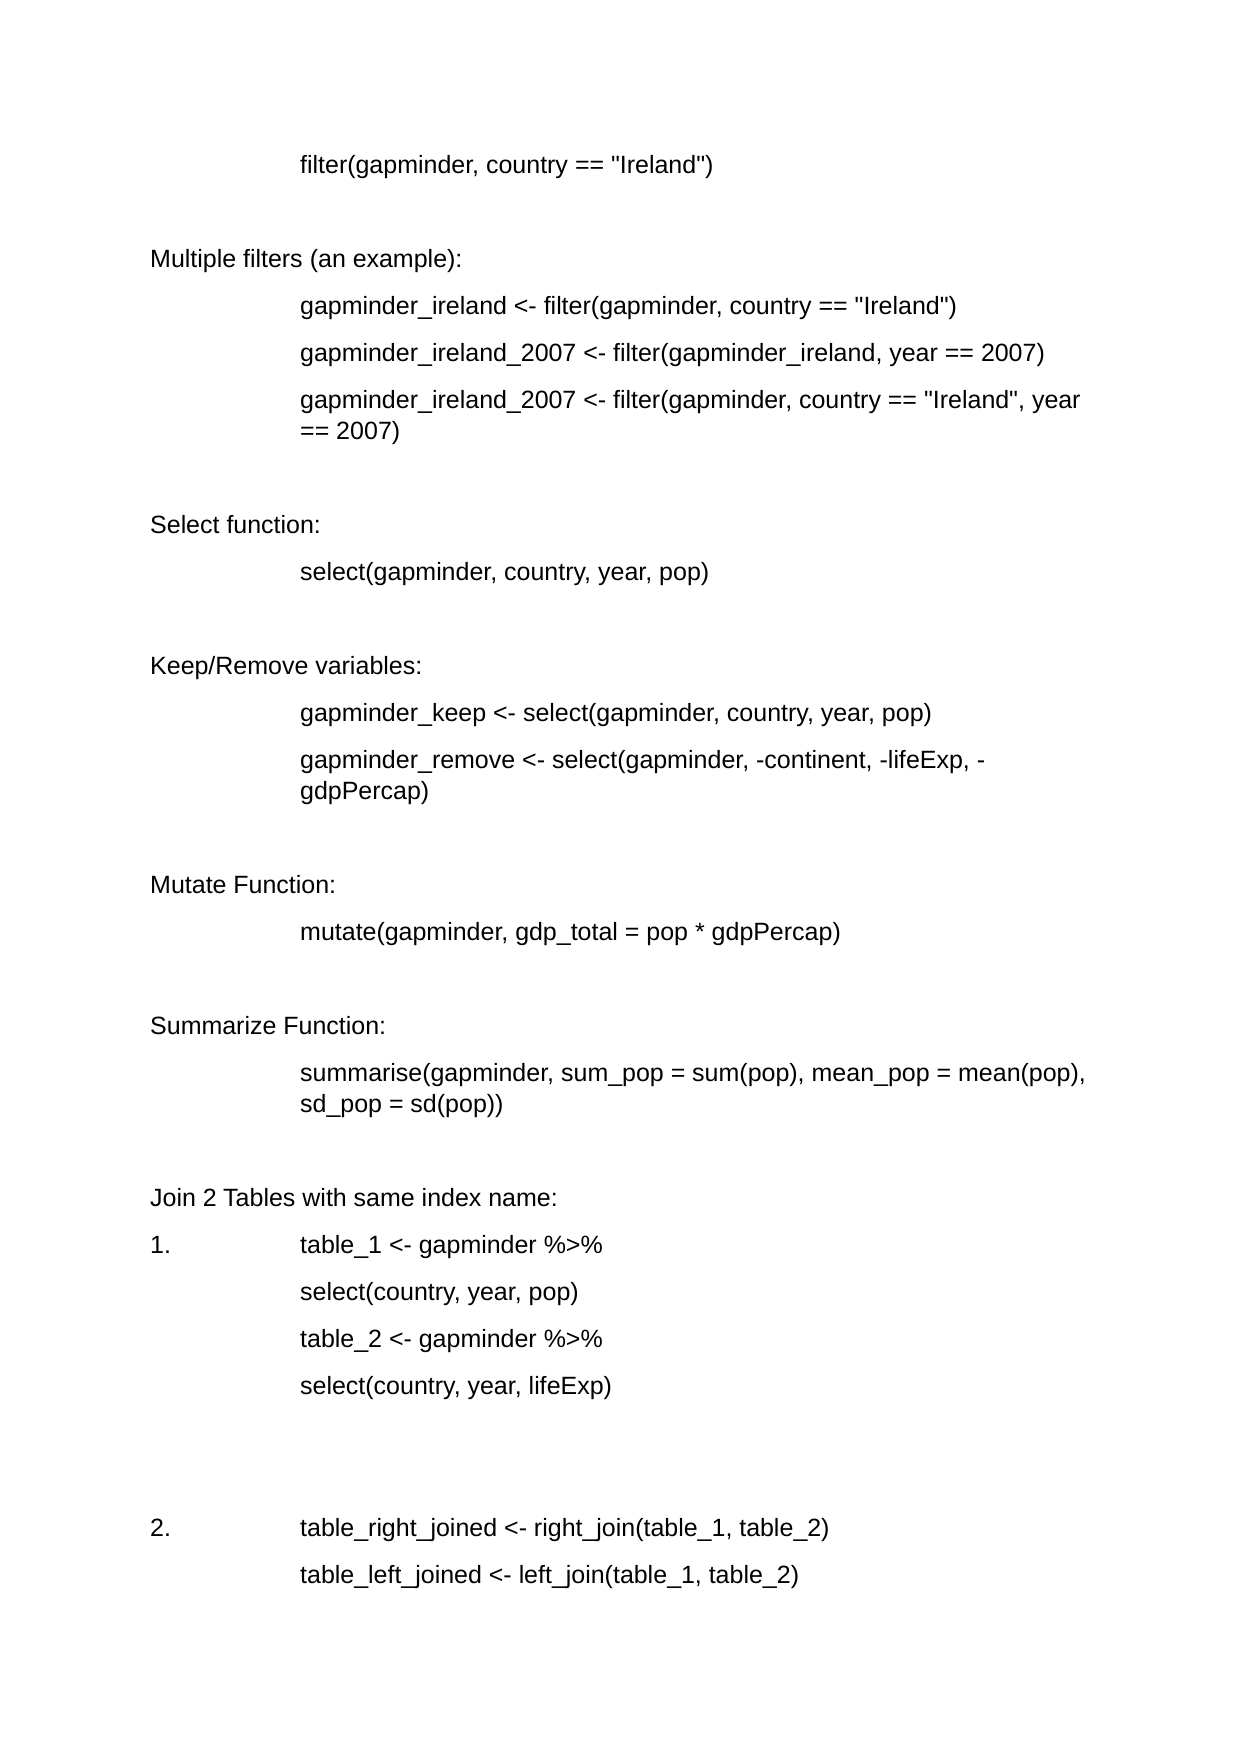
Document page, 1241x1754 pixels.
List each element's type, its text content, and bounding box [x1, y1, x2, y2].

text select(country, year, pop) [225, 1277, 1090, 1306]
text table_2 <- gapminder %>% [225, 1324, 1090, 1353]
text Mutate Function: [150, 870, 1090, 899]
text Select function: [150, 510, 1090, 539]
text select(country, year, lifeExp) [150, 1371, 1090, 1400]
text Summarize Function: [150, 1011, 1090, 1040]
text Multiple filters (an example): [150, 244, 1090, 273]
text gapminder_keep <- select(gapminder, country, year, pop) [150, 698, 1090, 727]
text filter(gapminder, country == "Ireland") [225, 150, 1090, 179]
text Keep/Remove variables: [150, 651, 1090, 680]
text Join 2 Tables with same index name: [150, 1183, 1090, 1212]
text select(gapminder, country, year, pop) [150, 557, 1090, 586]
text gapminder_remove <- select(gapminder, -continent, -lifeExp, -gdpPercap) [300, 745, 1090, 804]
text 1. table_1 <- gapminder %>% [150, 1230, 1090, 1259]
text mutate(gapminder, gdp_total = pop * gdpPercap) [150, 917, 1090, 946]
text gapminder_ireland_2007 <- filter(gapminder, country == "Ireland", year == 2007) [300, 385, 1090, 444]
text table_left_joined <- left_join(table_1, table_2) [225, 1559, 1090, 1588]
text 2. table_right_joined <- right_join(table_1, table_2) [150, 1512, 1090, 1541]
text summarise(gapminder, sum_pop = sum(pop), mean_pop = mean(pop), sd_pop = sd(pop)) [300, 1058, 1090, 1117]
text gapminder_ireland_2007 <- filter(gapminder_ireland, year == 2007) [225, 338, 1090, 367]
text gapminder_ireland <- filter(gapminder, country == "Ireland") [225, 291, 1090, 320]
